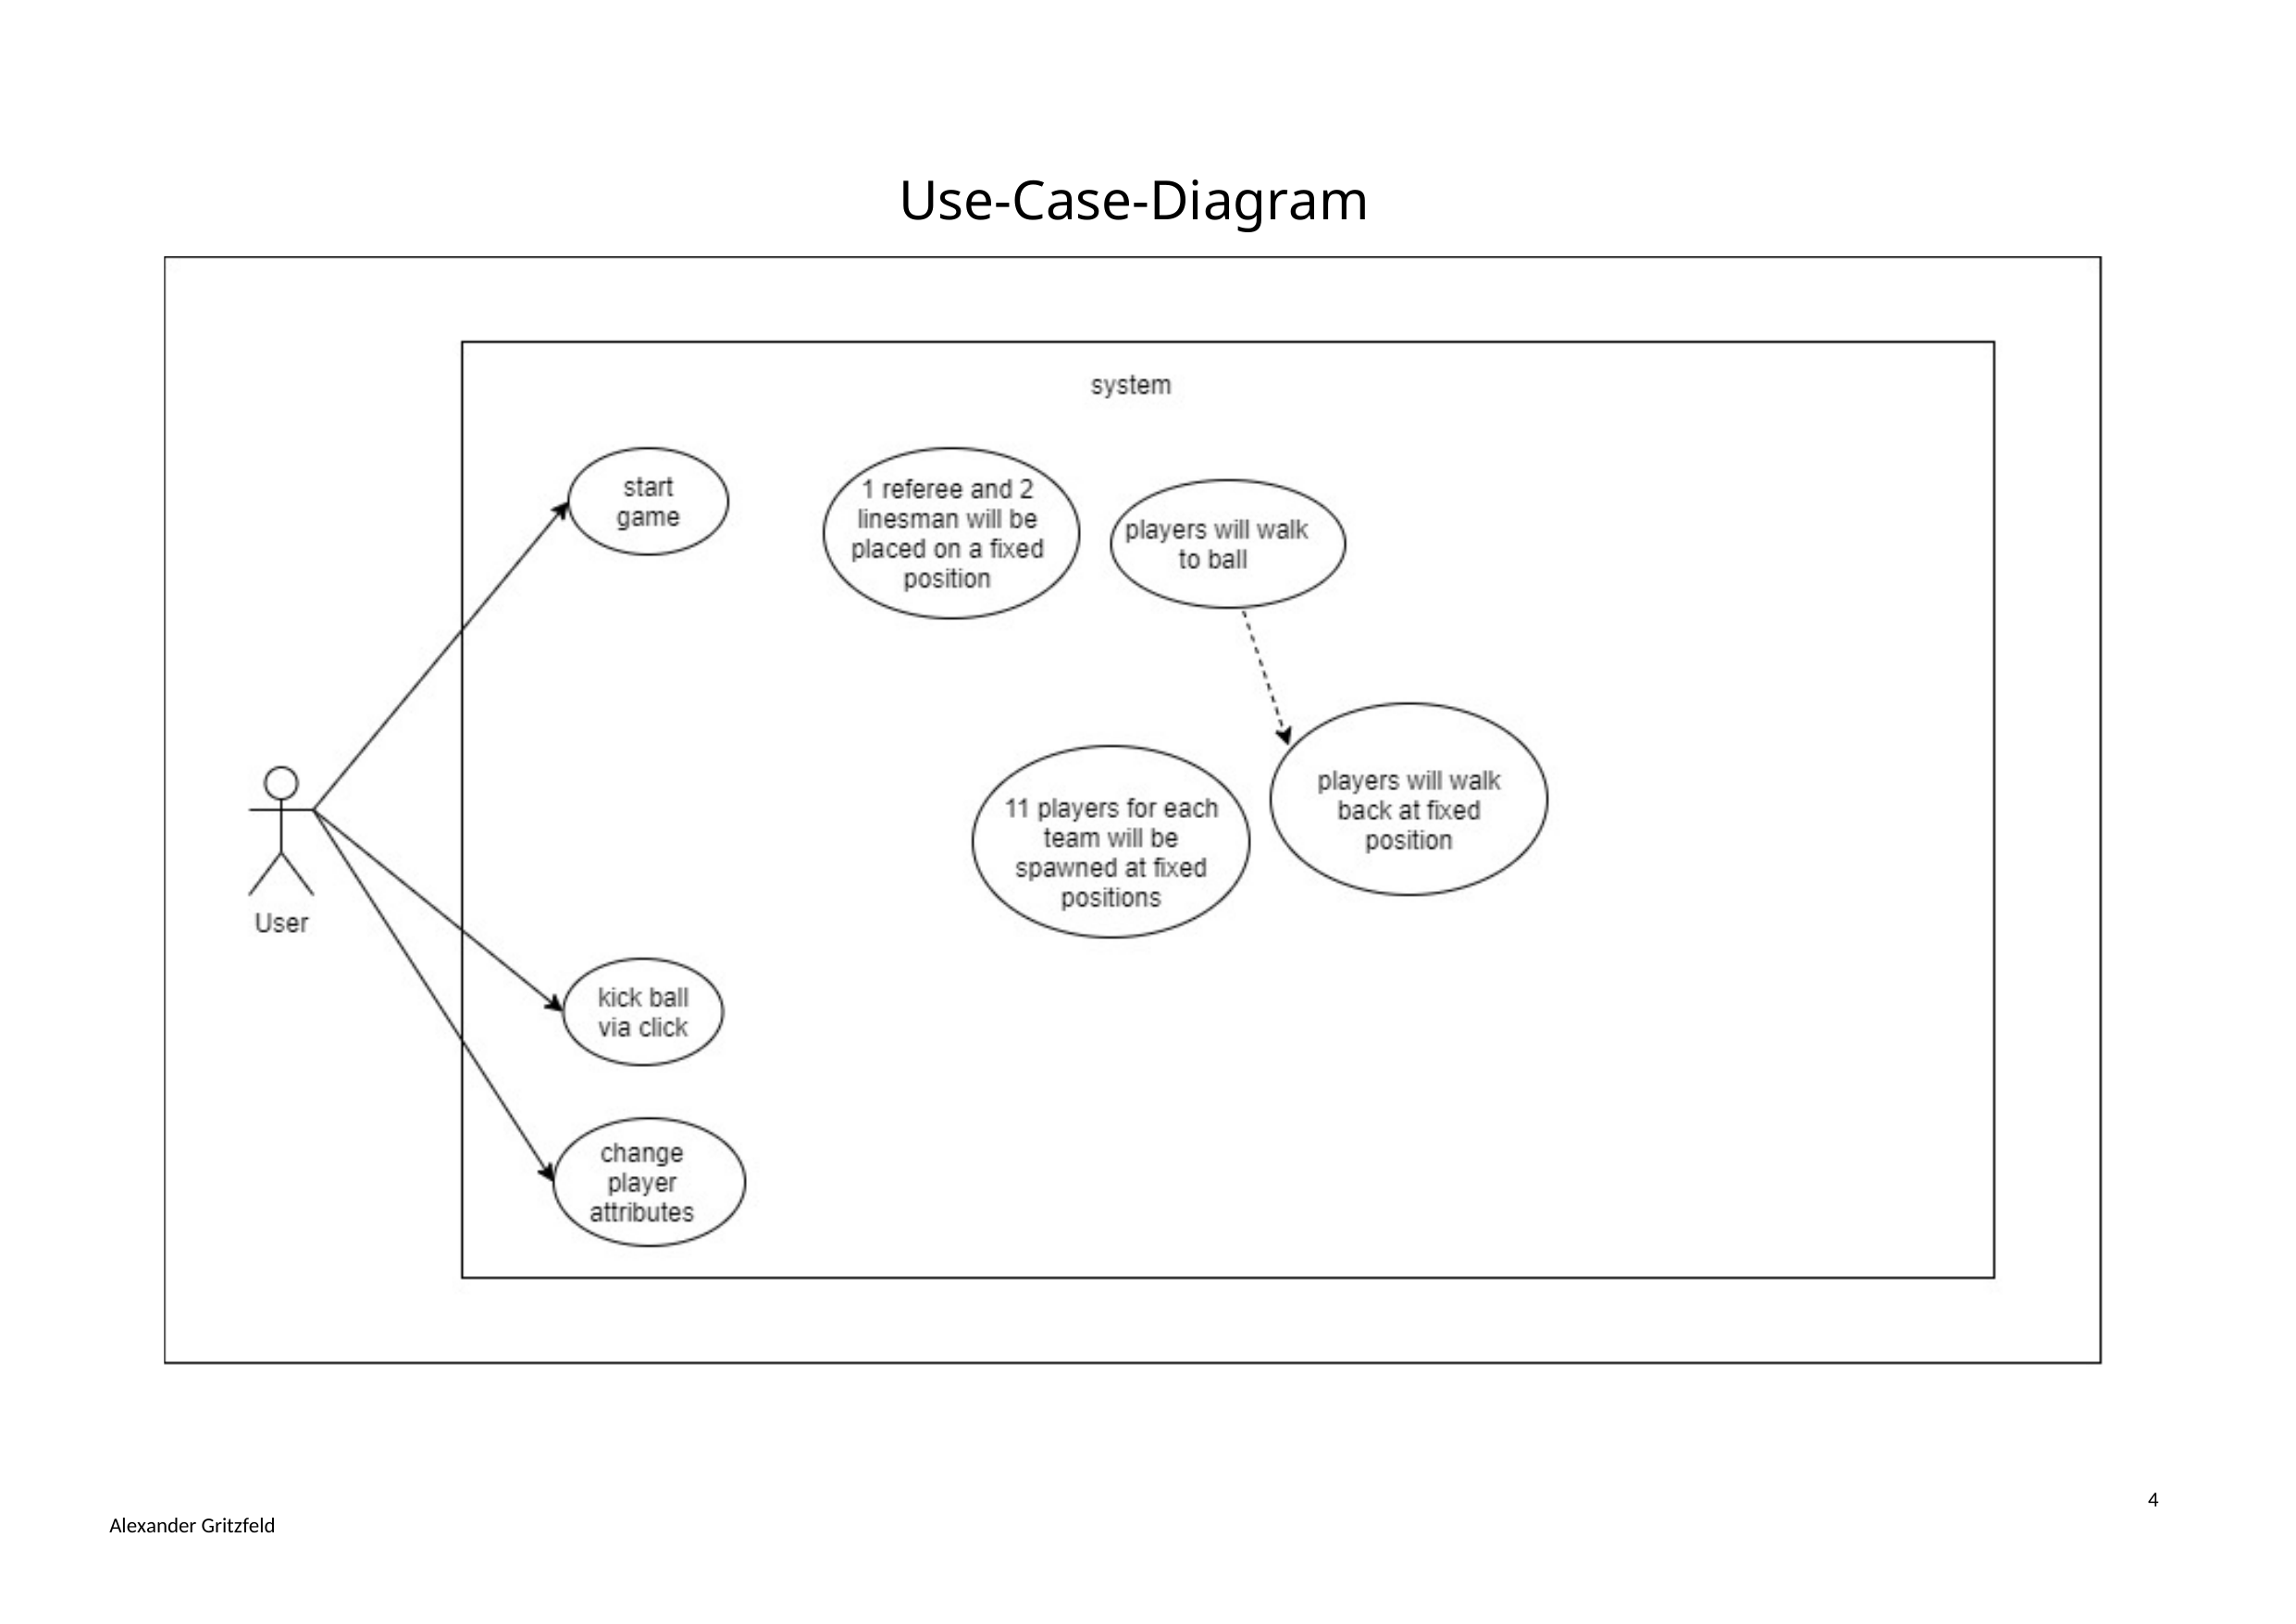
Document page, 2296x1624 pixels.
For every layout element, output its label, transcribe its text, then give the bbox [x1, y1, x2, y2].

text Use-Case-Diagram [109, 163, 2158, 236]
